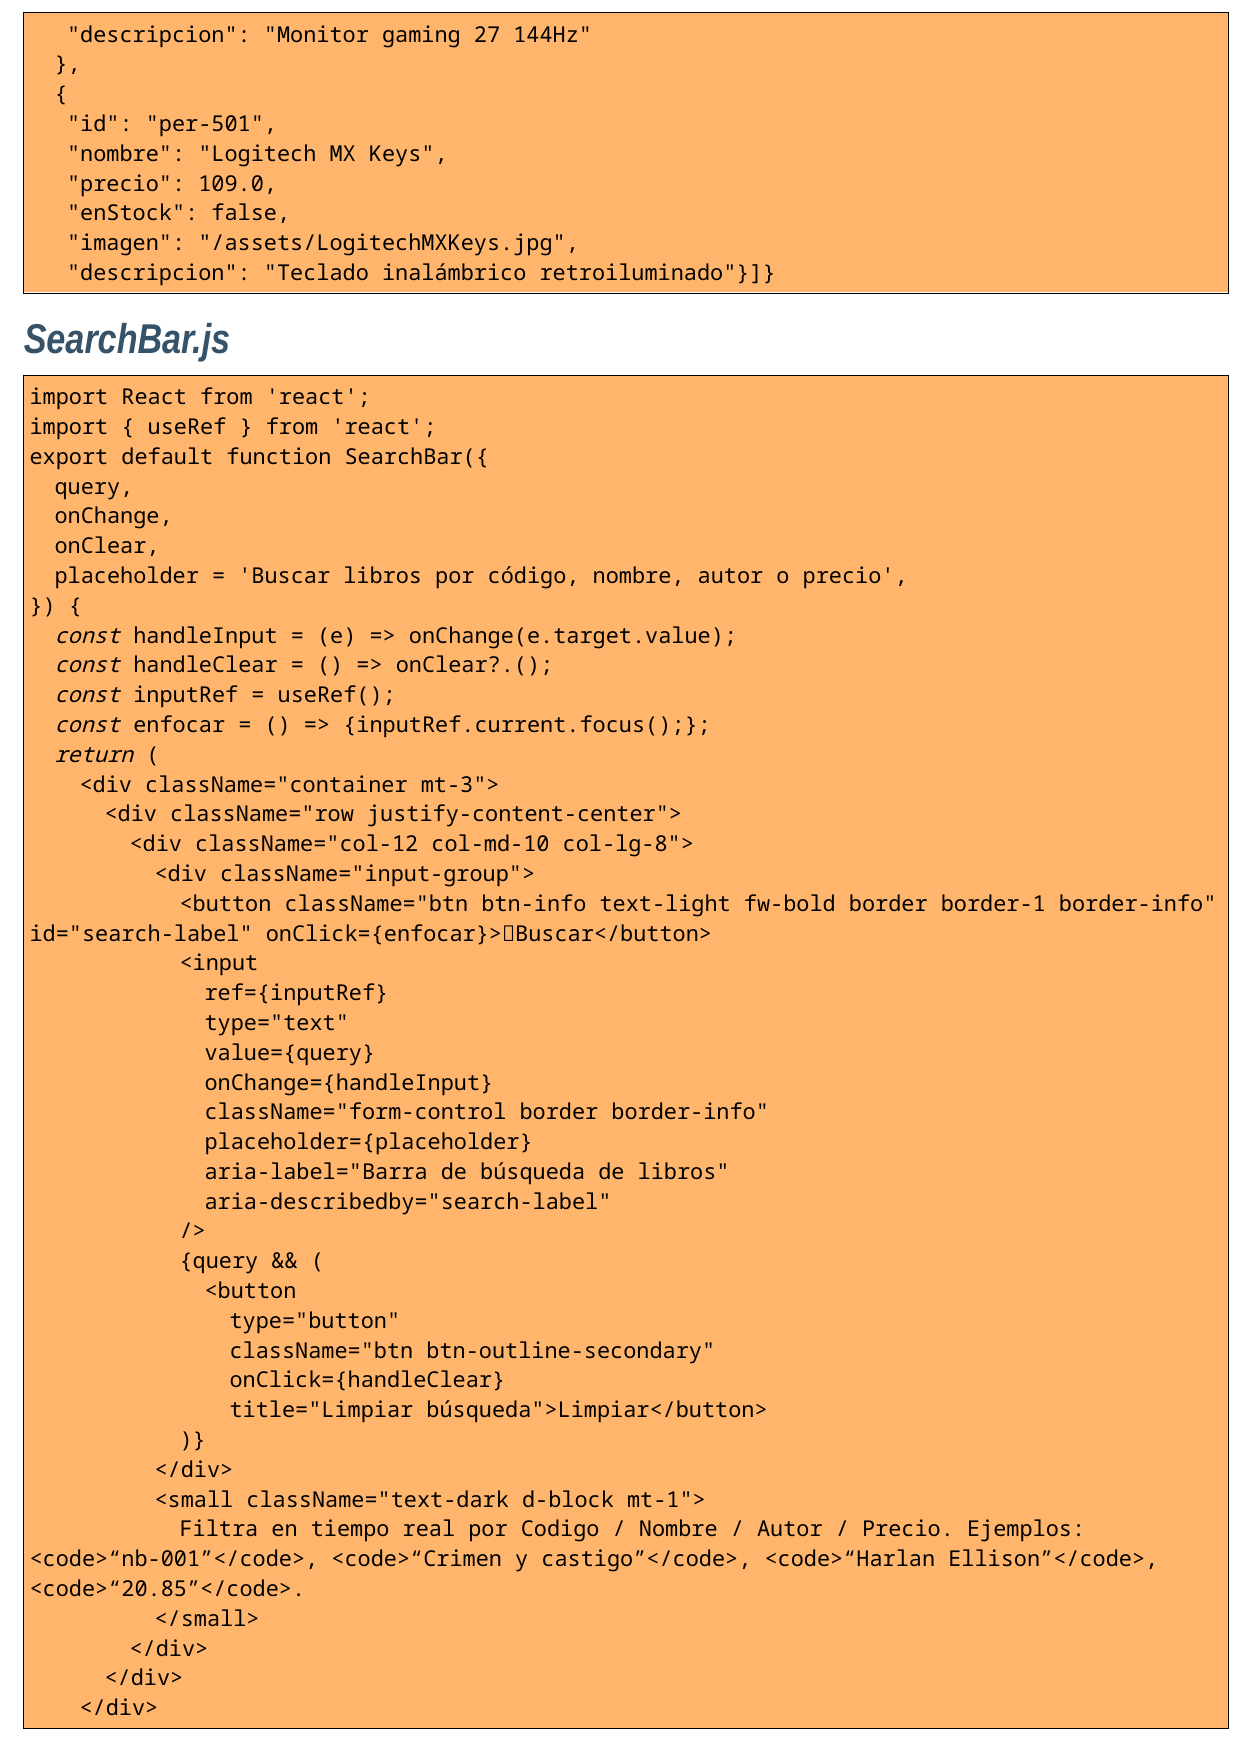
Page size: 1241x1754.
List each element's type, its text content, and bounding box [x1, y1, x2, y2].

table_header import React from 'react'; import { useRef } from 'react'; export default function SearchBar({ query, onChange, onClear, placeholder = 'Buscar libros por código, nombre, autor o precio', }) { const handleInput = (e) => onChange(e.target.value); const handleClear = () => onClear?.(); const inputRef = useRef(); const enfocar = () => {inputRef.current.focus();}; return ( <div className="container mt-3"> <div className="row justify-content-center"> <div className="col-12 col-md-10 col-lg-8"> <div className="input-group"> <button className="btn btn-info text-light fw-bold border border-1 border-info" id="search-label" onClick={enfocar}>🔎Buscar</button> <input ref={inputRef} type="text" value={query} onChange={handleInput} className="form-control border border-info" placeholder={placeholder} aria-label="Barra de búsqueda de libros" aria-describedby="search-label" /> {query && ( <button type="button" className="btn btn-outline-secondary" onClick={handleClear} title="Limpiar búsqueda">Limpiar</button> )} </div> <small className="text-dark d-block mt-1"> Filtra en tiempo real por Codigo / Nombre / Autor / Precio. Ejemplos: <code>“nb-001”</code>, <code>“Crimen y castigo”</code>, <code>“Harlan Ellison”</code>, <code>“20.85”</code>. </small> </div> </div> </div> [24, 376, 1228, 1728]
table_header "descripcion": "Monitor gaming 27 144Hz" }, { "id": "per-501", "nombre": "Logitech MX Keys", "precio": 109.0, "enStock": false, "imagen": "/assets/LogitechMXKeys.jpg", "descripcion": "Teclado inalámbrico retroiluminado"}]} [24, 13, 1228, 292]
subtitle SearchBar.js [23, 314, 1228, 362]
